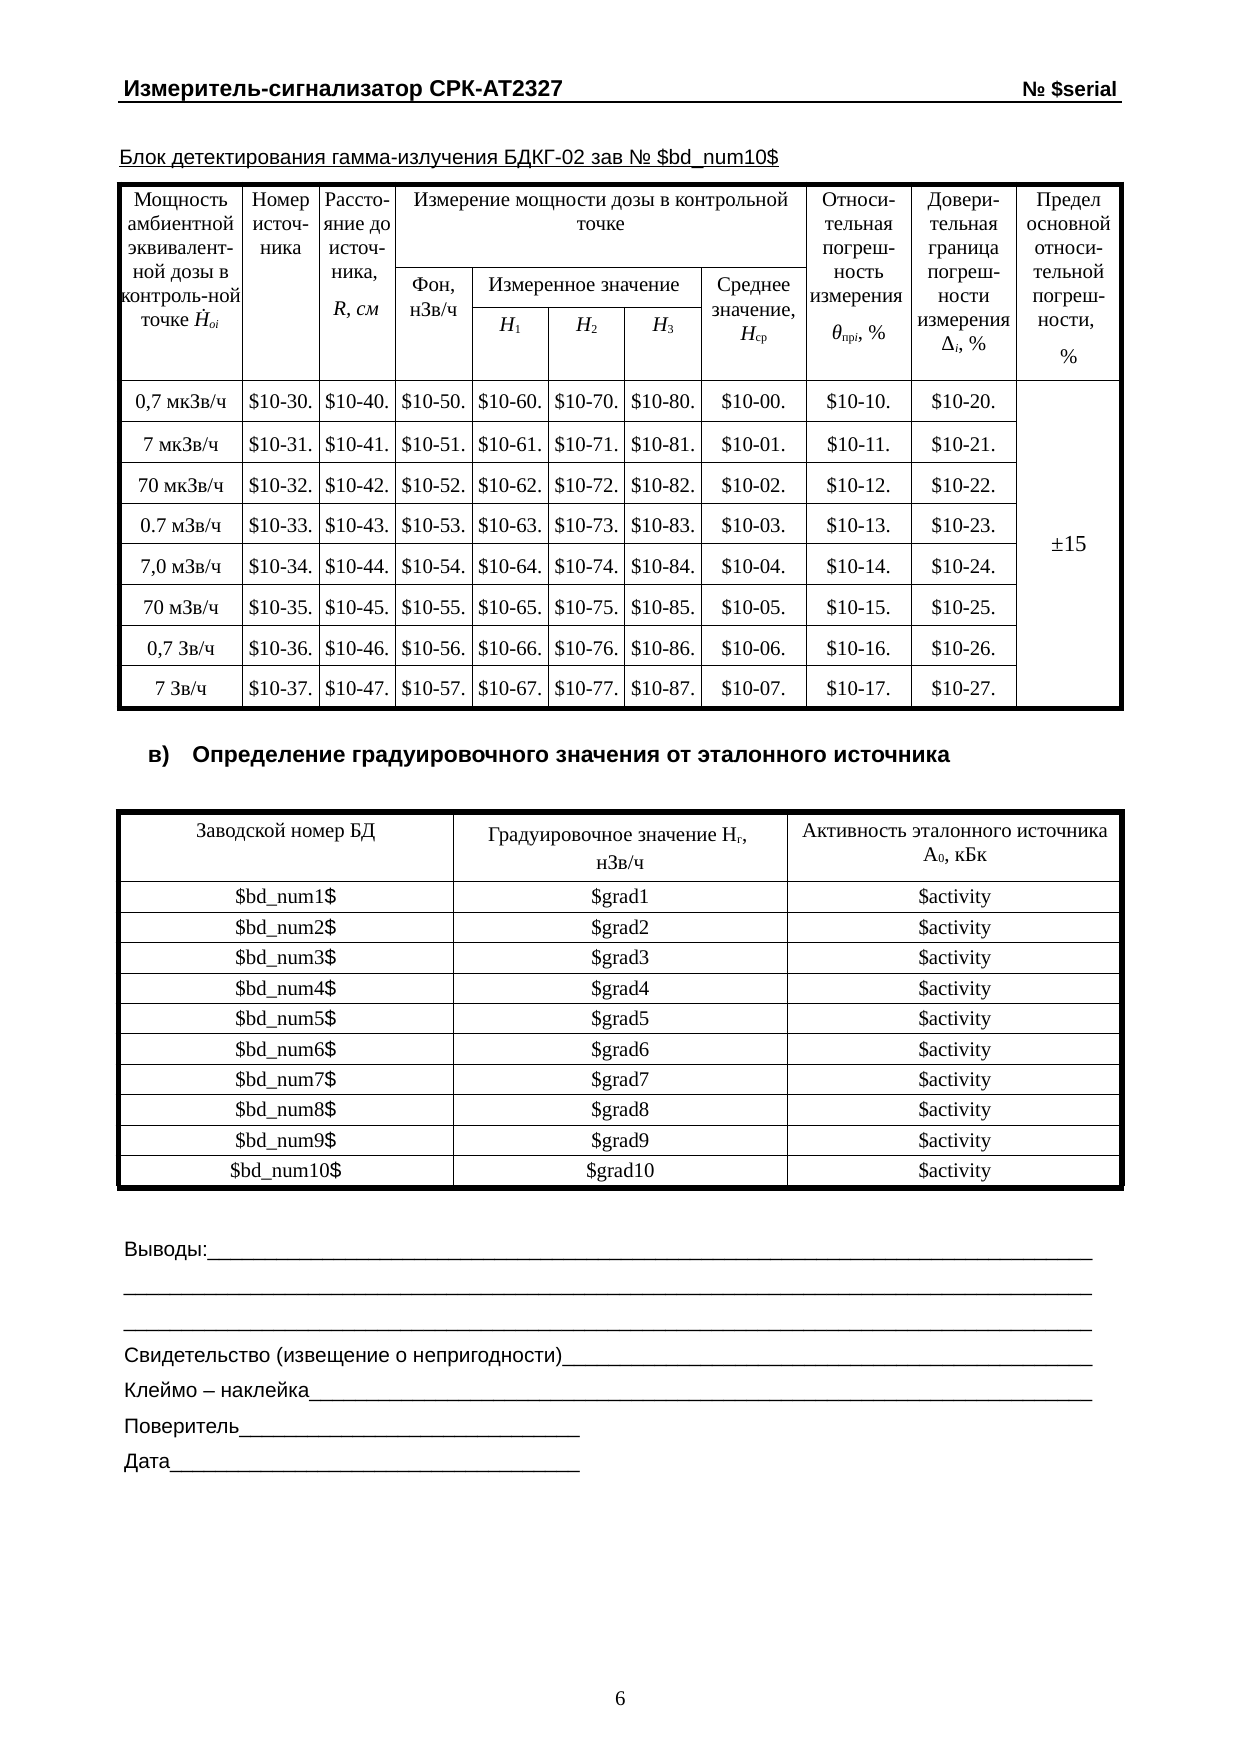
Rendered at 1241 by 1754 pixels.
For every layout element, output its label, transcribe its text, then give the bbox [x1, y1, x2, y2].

table_cell $10-47. [320, 666, 395, 706]
table_cell $10-07. [702, 666, 806, 706]
table_cell $10-63. [473, 504, 548, 543]
table_cell $10-12. [807, 463, 911, 502]
table_cell $10-46. [320, 626, 395, 665]
table_cell $10-72. [549, 463, 624, 502]
table_cell Мощность амбиентной эквивалент-ной дозы в контроль-ной точке Ḣoi [122, 187, 242, 380]
table_header Блок детектирования гамма-излучения БДКГ-02 зав № $bd_num10$ [119, 133, 1121, 182]
table_header $grad7 [454, 1065, 787, 1094]
table_cell $10-30. [243, 381, 319, 421]
table_cell 0,7 мкЗв/ч [122, 381, 242, 421]
table_cell $10-15. [807, 585, 911, 624]
table_header $grad3 [454, 943, 787, 972]
table_cell $10-74. [549, 544, 624, 584]
table_cell $10-40. [320, 381, 395, 421]
table_cell $10-20. [912, 381, 1016, 421]
table_cell 7 Зв/ч [122, 666, 242, 706]
table_cell $10-03. [702, 504, 806, 543]
table_cell $10-57. [396, 666, 472, 706]
table_cell $10-65. [473, 585, 548, 624]
table_cell $10-05. [702, 585, 806, 624]
table_cell 0,7 Зв/ч [122, 626, 242, 665]
table_cell $10-86. [625, 626, 701, 665]
table_cell $10-13. [807, 504, 911, 543]
table_header $grad8 [454, 1095, 787, 1124]
table_cell $10-26. [912, 626, 1016, 665]
table_cell $10-45. [320, 585, 395, 624]
table_cell $10-22. [912, 463, 1016, 502]
table_cell $10-37. [243, 666, 319, 706]
table_cell $10-25. [912, 585, 1016, 624]
table_header $activity [788, 913, 1119, 942]
table_cell [118, 1302, 1122, 1337]
table_cell Предел основной относи-тельной погреш-ности, % [1017, 187, 1119, 380]
table_cell $10-52. [396, 463, 472, 502]
table_cell $10-32. [243, 463, 319, 502]
table_cell $10-00. [702, 381, 806, 421]
table_header $grad2 [454, 913, 787, 942]
table_cell $10-11. [807, 422, 911, 462]
table_cell $10-16. [807, 626, 911, 665]
table_cell Номер источ-ника [243, 187, 319, 380]
table_cell $10-66. [473, 626, 548, 665]
table_header $activity [788, 974, 1119, 1003]
table_header $bd_num10$ [121, 1156, 453, 1185]
table_cell $10-87. [625, 666, 701, 706]
table_cell $10-53. [396, 504, 472, 543]
table_header $activity [788, 1126, 1119, 1155]
table_cell Дата [118, 1443, 1122, 1479]
table_cell 0.7 мЗв/ч [122, 504, 242, 543]
table_cell ±15 [1017, 381, 1119, 706]
table_cell Относи-тельная погреш-ность измерения θпрi, % [807, 187, 911, 380]
table_cell $10-50. [396, 381, 472, 421]
table_cell $10-36. [243, 626, 319, 665]
table_header $bd_num9$ [121, 1126, 453, 1155]
table_cell $10-56. [396, 626, 472, 665]
table_cell $10-10. [807, 381, 911, 421]
table_header Градуировочное значение Нг, нЗв/ч [454, 815, 787, 881]
table_cell Измеренное значение [473, 268, 701, 307]
table_header Заводской номер БД [121, 815, 453, 881]
table_header $activity [788, 1095, 1119, 1124]
table_cell $10-17. [807, 666, 911, 706]
table_cell $10-34. [243, 544, 319, 584]
table_header Выводы: [118, 1231, 1122, 1266]
table_cell $10-06. [702, 626, 806, 665]
table_cell $10-73. [549, 504, 624, 543]
table_cell $10-84. [625, 544, 701, 584]
table_cell $10-67. [473, 666, 548, 706]
table_header $grad9 [454, 1126, 787, 1155]
table_cell $10-61. [473, 422, 548, 462]
table_header $grad5 [454, 1004, 787, 1033]
table_header $bd_num8$ [121, 1095, 453, 1124]
table_cell 7,0 мЗв/ч [122, 544, 242, 584]
table_cell $10-77. [549, 666, 624, 706]
table_cell $10-44. [320, 544, 395, 584]
table_cell $10-81. [625, 422, 701, 462]
table_cell H2 [549, 308, 624, 380]
table_cell $10-75. [549, 585, 624, 624]
table_header [117, 1191, 1123, 1231]
table_header $activity [788, 1004, 1119, 1033]
table_cell $10-02. [702, 463, 806, 502]
table_cell 70 мЗв/ч [122, 585, 242, 624]
table_header $bd_num3$ [121, 943, 453, 972]
table_header $bd_num2$ [121, 913, 453, 942]
table_header $grad6 [454, 1034, 787, 1064]
text в) Определение градуировочного значения от эталонного источника [118, 741, 1122, 767]
table_cell $10-62. [473, 463, 548, 502]
table_cell Фон, нЗв/ч [396, 268, 472, 380]
table_cell $10-64. [473, 544, 548, 584]
table_header $activity [788, 1065, 1119, 1094]
table_cell $10-71. [549, 422, 624, 462]
table_cell [118, 1266, 1122, 1302]
table_cell Измерение мощности дозы в контрольной точке [396, 187, 806, 267]
table_header $activity [788, 882, 1119, 912]
table_cell H1 [473, 308, 548, 380]
table_cell $10-31. [243, 422, 319, 462]
table_cell $10-04. [702, 544, 806, 584]
table_cell 70 мкЗв/ч [122, 463, 242, 502]
table_cell $10-54. [396, 544, 472, 584]
table_header $activity [788, 1156, 1119, 1185]
table_cell $10-55. [396, 585, 472, 624]
table_header $bd_num5$ [121, 1004, 453, 1033]
table_header $bd_num4$ [121, 974, 453, 1003]
table_cell H3 [625, 308, 701, 380]
table_cell Клеймо – наклейка [118, 1373, 1122, 1408]
table_cell $10-33. [243, 504, 319, 543]
table_cell $10-21. [912, 422, 1016, 462]
table_cell $10-35. [243, 585, 319, 624]
table_cell Свидетельство (извещение о непригодности) [118, 1337, 1122, 1372]
table_cell $10-51. [396, 422, 472, 462]
table_cell $10-01. [702, 422, 806, 462]
table_header $bd_num6$ [121, 1034, 453, 1064]
table_cell $10-76. [549, 626, 624, 665]
table_header $grad4 [454, 974, 787, 1003]
table_header $bd_num7$ [121, 1065, 453, 1094]
table_header $grad10 [454, 1156, 787, 1185]
table_cell Рассто-яние до источ-ника, R, см [320, 187, 395, 380]
table_cell Среднее значение, Hср [702, 268, 806, 380]
table_header Активность эталонного источника А0, кБк [788, 815, 1119, 881]
table_header $bd_num1$ [121, 882, 453, 912]
table_cell $10-70. [549, 381, 624, 421]
table_cell Довери-тельная граница погреш-ности измерения Δi, % [912, 187, 1016, 380]
table_cell $10-82. [625, 463, 701, 502]
table_cell $10-24. [912, 544, 1016, 584]
table_cell $10-60. [473, 381, 548, 421]
table_cell $10-23. [912, 504, 1016, 543]
table_cell $10-83. [625, 504, 701, 543]
table_header $grad1 [454, 882, 787, 912]
table_cell 7 мкЗв/ч [122, 422, 242, 462]
table_cell $10-42. [320, 463, 395, 502]
table_cell $10-27. [912, 666, 1016, 706]
table_cell $10-41. [320, 422, 395, 462]
table_cell $10-80. [625, 381, 701, 421]
table_cell $10-14. [807, 544, 911, 584]
table_cell Поверитель [118, 1408, 1122, 1443]
table_cell $10-85. [625, 585, 701, 624]
table_header $activity [788, 1034, 1119, 1064]
table_header $activity [788, 943, 1119, 972]
table_cell $10-43. [320, 504, 395, 543]
